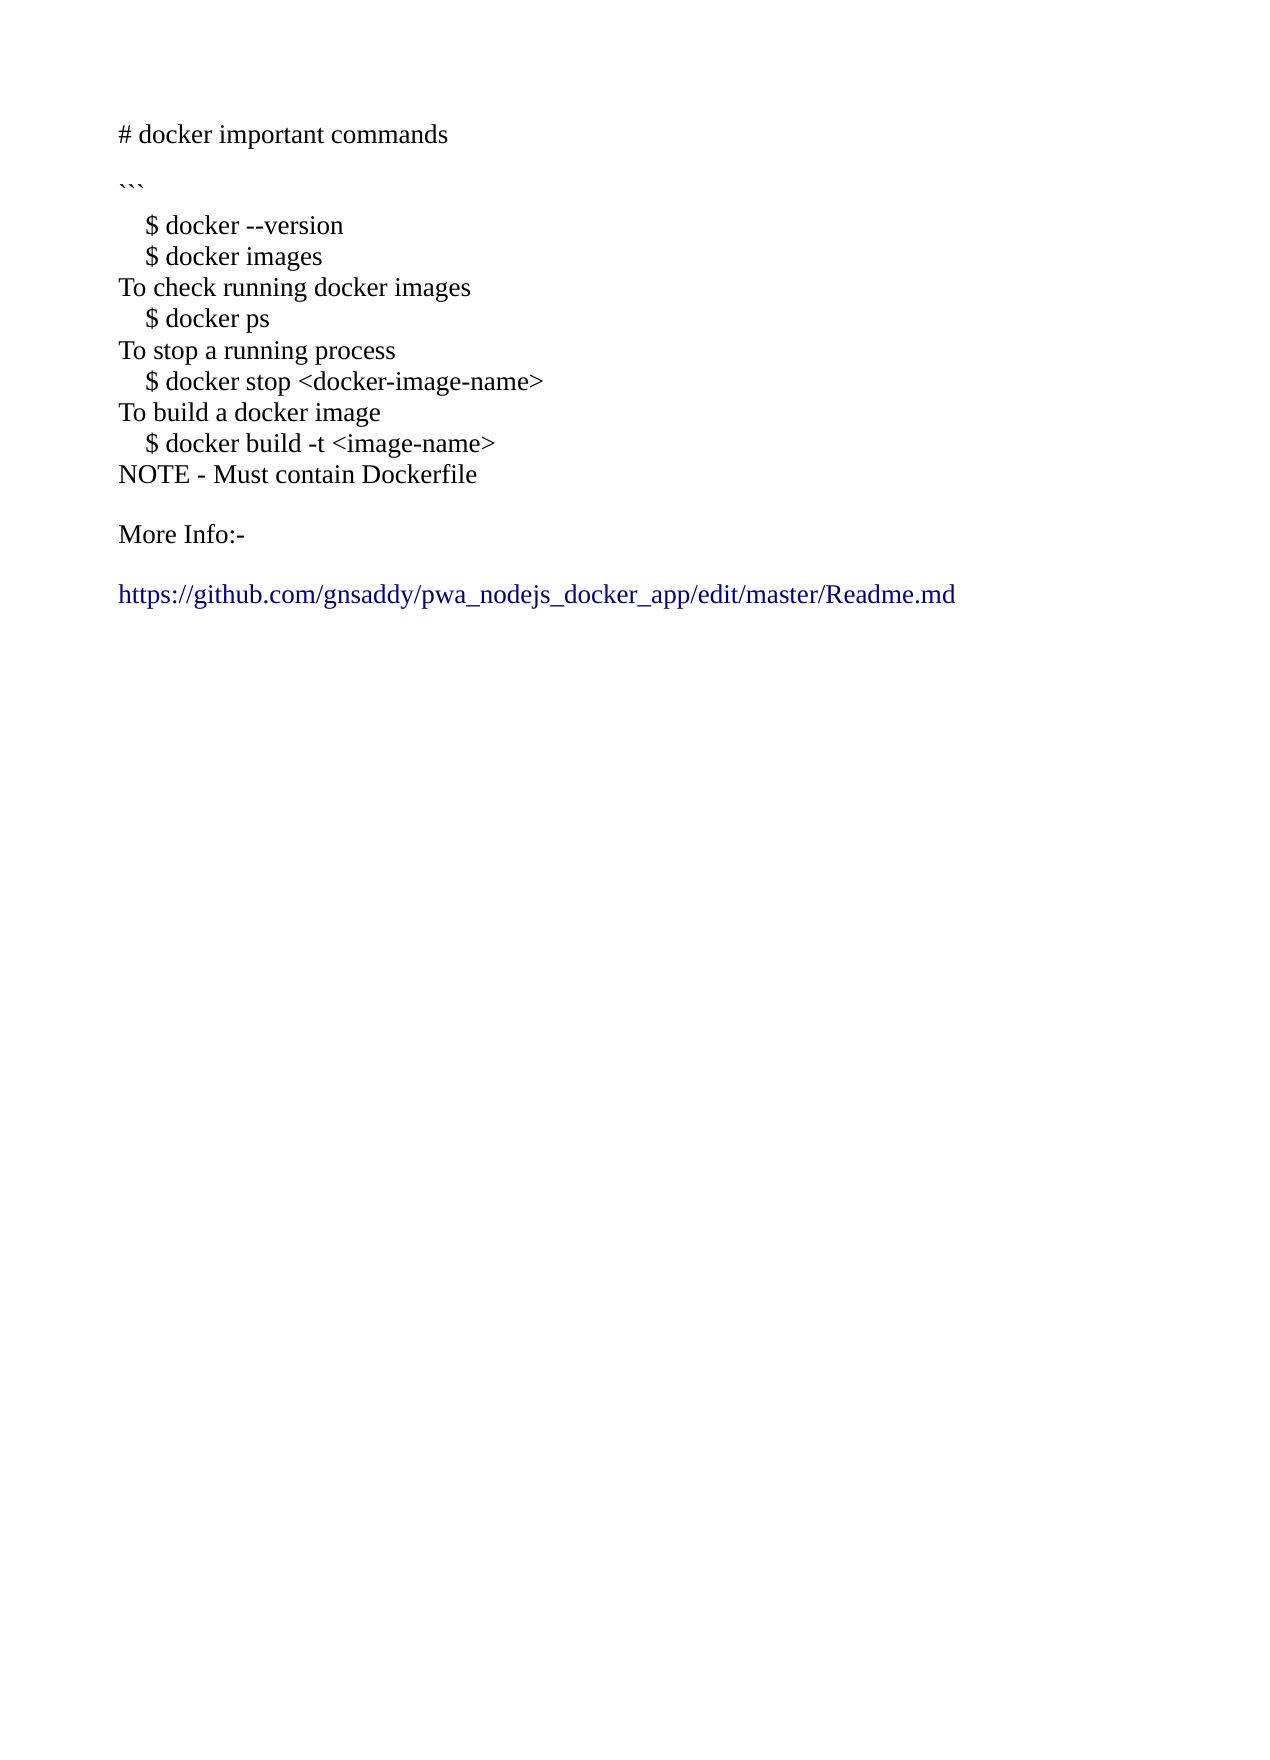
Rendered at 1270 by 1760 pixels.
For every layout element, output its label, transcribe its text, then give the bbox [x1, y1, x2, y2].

text $ docker build -t <image-name> [118, 427, 1152, 458]
text To build a docker image [118, 396, 1152, 427]
text To stop a running process [118, 334, 1152, 365]
text ``` [118, 178, 1152, 209]
text NOTE - Must contain Dockerfile [118, 458, 1152, 489]
text To check running docker images [118, 271, 1152, 303]
text $ docker ps [118, 303, 1152, 334]
text $ docker images [118, 240, 1152, 271]
text More Info:- [118, 518, 1152, 549]
text https://github.com/gnsaddy/pwa_nodejs_docker_app/edit/master/Readme.md [118, 578, 1152, 609]
text # docker important commands [118, 118, 1152, 149]
text $ docker stop <docker-image-name> [118, 365, 1152, 396]
text $ docker --version [118, 209, 1152, 240]
